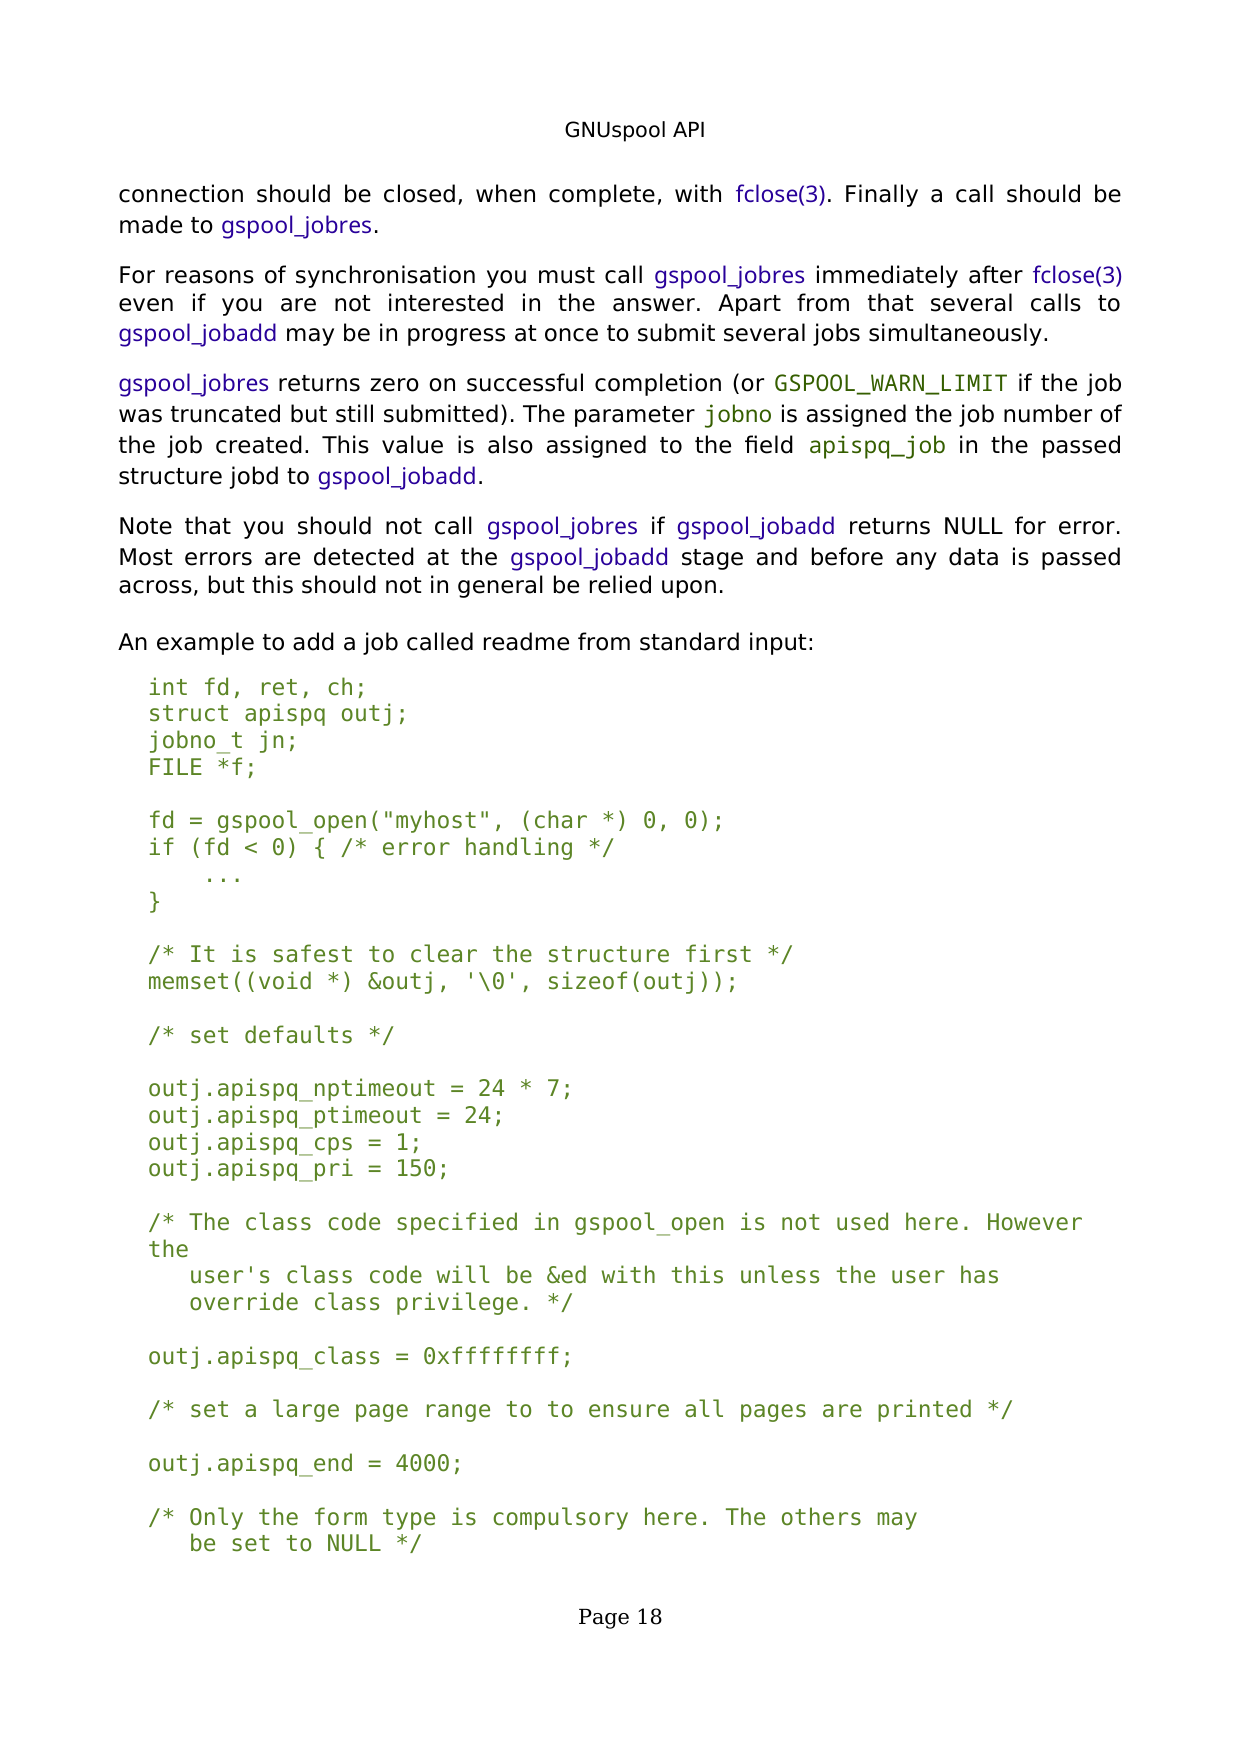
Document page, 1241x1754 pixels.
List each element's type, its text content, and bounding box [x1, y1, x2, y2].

text ... [148, 861, 1122, 888]
text /* The class code specified in gspool_open is not used here. However the [148, 1209, 1122, 1263]
text jobno_t jn; [148, 727, 1122, 754]
text int fd, ret, ch; [148, 674, 1122, 701]
text An example to add a job called readme from standard input: [118, 629, 1122, 655]
text be set to NULL */ [148, 1530, 1122, 1557]
text /* It is safest to clear the structure first */ [148, 941, 1122, 968]
text FILE *f; [148, 754, 1122, 781]
text override class privilege. */ [148, 1289, 1122, 1316]
text gspool_jobres returns zero on successful completion (or GSPOOL_WARN_LIMIT if the job was truncated but still submitted). The parameter jobno is assigned the job number of the job created. This value is also assigned to the field apispq_job in the passed structure jobd to gspool_jobadd. [118, 367, 1122, 492]
text outj.apispq_pri = 150; [148, 1156, 1122, 1182]
text memset((void *) &outj, '\0', sizeof(outj)); [148, 968, 1122, 995]
text Note that you should not call gspool_jobres if gspool_jobadd returns NULL for error. Most errors are detected at the gspool_jobadd stage and before any data is passed across, but this should not in general be relied upon. [118, 510, 1122, 599]
text struct apispq outj; [148, 701, 1122, 727]
text user's class code will be &ed with this unless the user has [148, 1263, 1122, 1289]
text if (fd < 0) { /* error handling */ [148, 834, 1122, 861]
text } [148, 888, 1122, 915]
text outj.apispq_ptimeout = 24; [148, 1102, 1122, 1129]
text connection should be closed, when complete, with fclose(3). Finally a call should be made to gspool_jobres. [118, 178, 1122, 241]
text outj.apispq_end = 4000; [148, 1450, 1122, 1477]
text outj.apispq_cps = 1; [148, 1129, 1122, 1156]
text /* set defaults */ [148, 1022, 1122, 1048]
text For reasons of synchronisation you must call gspool_jobres immediately after fclose(3) even if you are not interested in the answer. Apart from that several calls to gspool_jobadd may be in progress at once to submit several jobs simultaneously. [118, 259, 1122, 348]
text fd = gspool_open("myhost", (char *) 0, 0); [148, 808, 1122, 834]
text outj.apispq_nptimeout = 24 * 7; [148, 1075, 1122, 1102]
text /* set a large page range to to ensure all pages are printed */ [148, 1397, 1122, 1423]
text outj.apispq_class = 0xffffffff; [148, 1343, 1122, 1370]
text /* Only the form type is compulsory here. The others may [148, 1504, 1122, 1530]
